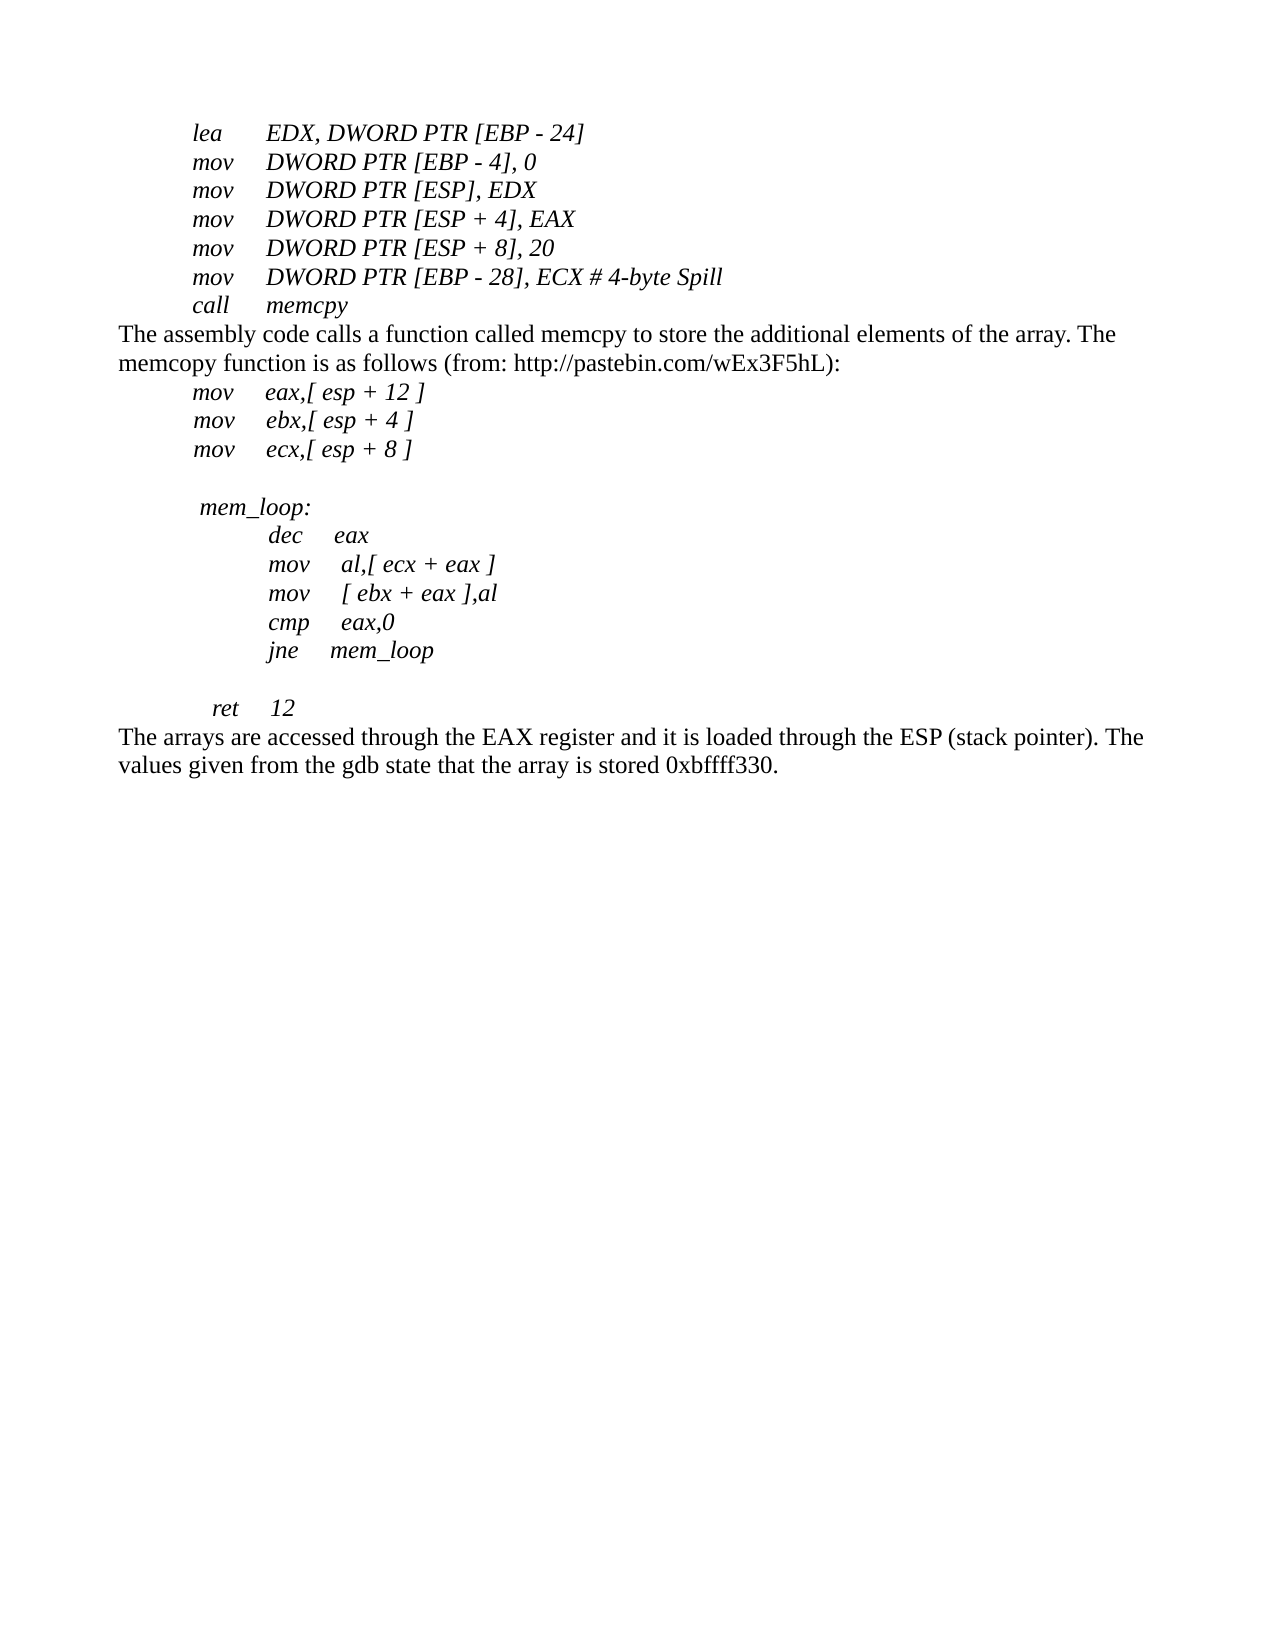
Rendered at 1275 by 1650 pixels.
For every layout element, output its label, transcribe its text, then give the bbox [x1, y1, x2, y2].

text mov DWORD PTR [ESP + 8], 20 [118, 233, 1157, 262]
text mov DWORD PTR [ESP + 4], EAX [118, 204, 1157, 233]
text mov eax,[ esp + 12 ] [118, 377, 1157, 406]
text cmp eax,0 [118, 607, 1157, 636]
text The assembly code calls a function called memcpy to store the additional elements of the array. The memcopy function is as follows (from: http://pastebin.com/wEx3F5hL): [118, 319, 1157, 377]
text jne mem_loop [118, 636, 1157, 664]
text mov DWORD PTR [EBP - 28], ECX # 4-byte Spill [118, 262, 1157, 291]
text mem_loop: [118, 492, 1157, 521]
text ret 12 [118, 693, 1157, 722]
text mov [ ebx + eax ],al [118, 578, 1157, 607]
text lea EDX, DWORD PTR [EBP - 24] [118, 118, 1157, 147]
text mov ebx,[ esp + 4 ] [118, 406, 1157, 434]
text dec eax [118, 521, 1157, 549]
text call memcpy [118, 291, 1157, 319]
text mov DWORD PTR [ESP], EDX [118, 176, 1157, 204]
text mov al,[ ecx + eax ] [118, 549, 1157, 578]
text mov DWORD PTR [EBP - 4], 0 [118, 147, 1157, 176]
text mov ecx,[ esp + 8 ] [118, 434, 1157, 463]
text The arrays are accessed through the EAX register and it is loaded through the ESP (stack pointer). The values given from the gdb state that the array is stored 0xbffff330. [118, 722, 1157, 779]
